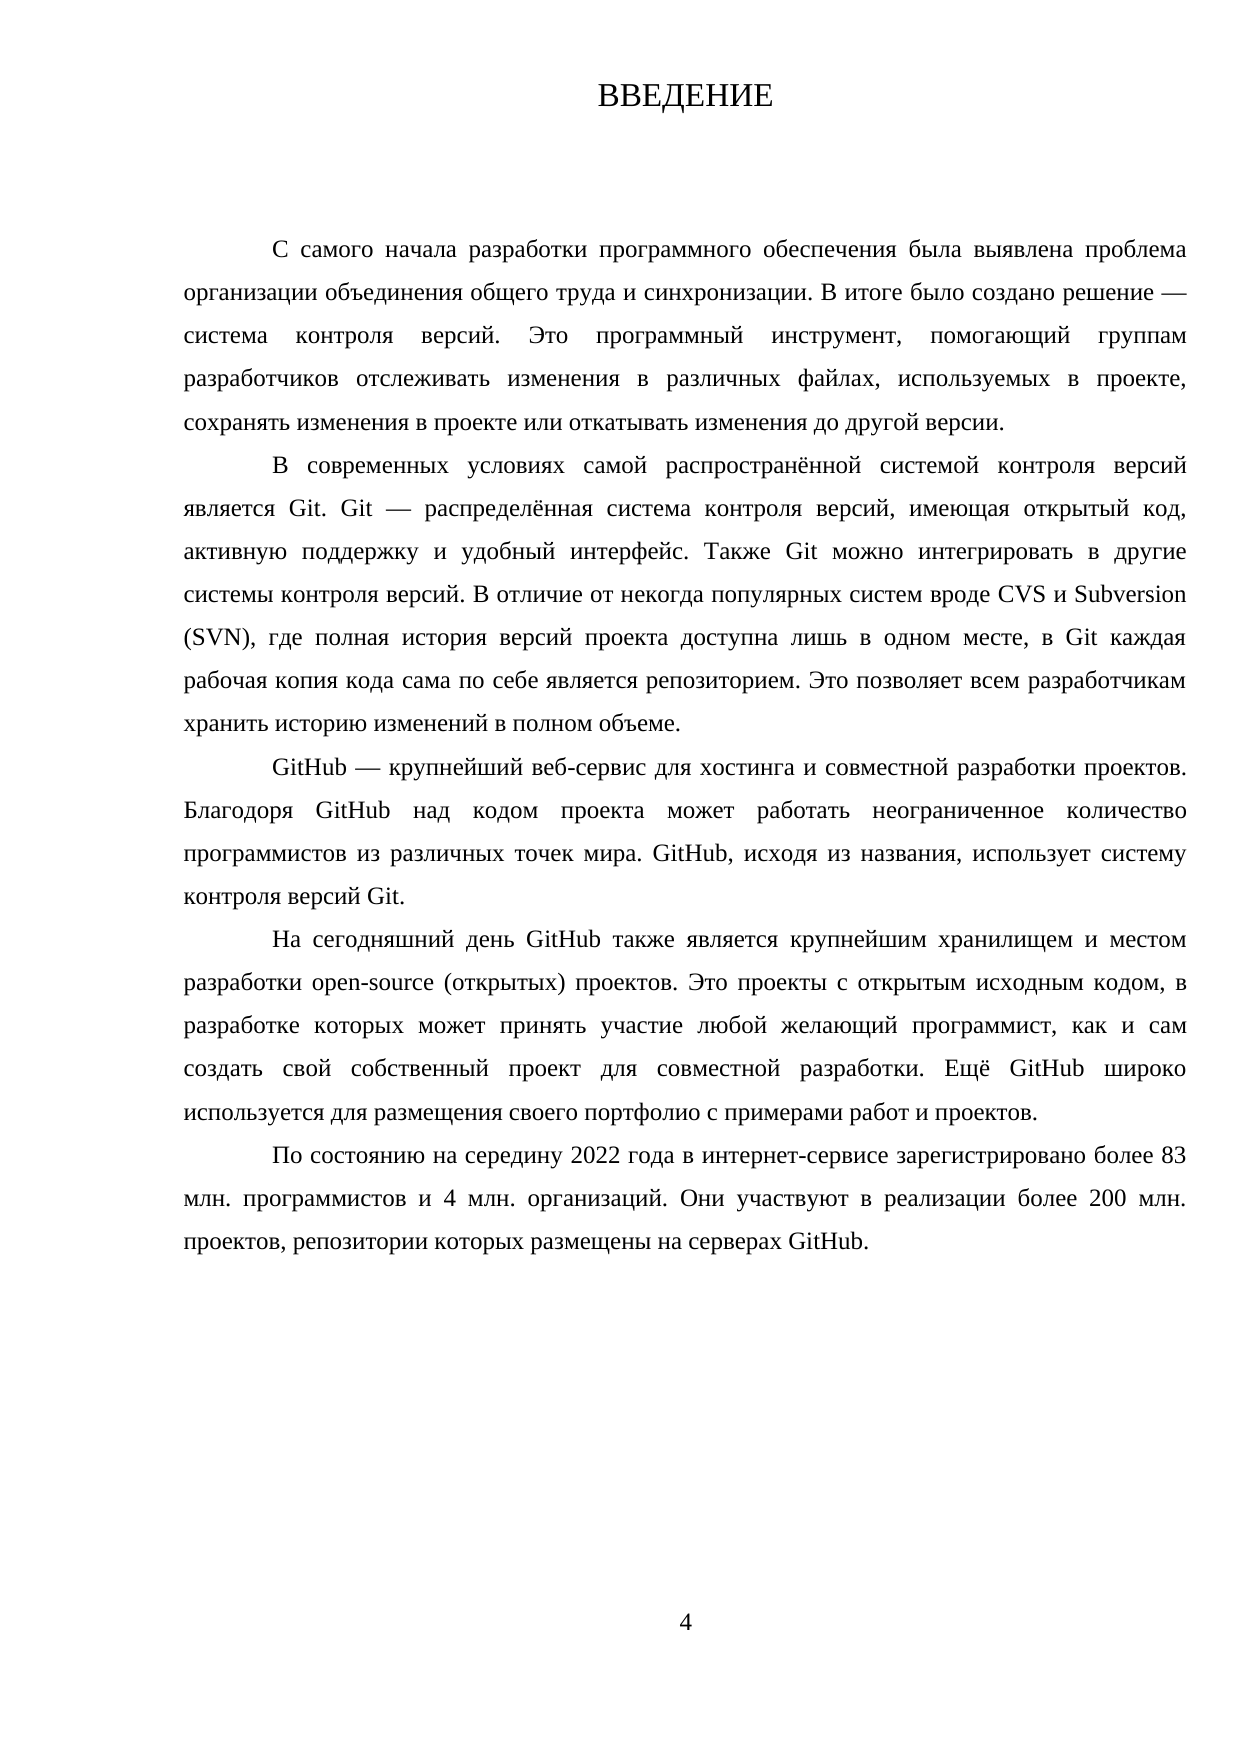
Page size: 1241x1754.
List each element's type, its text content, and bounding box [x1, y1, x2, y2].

text По состоянию на середину 2022 года в интернет-сервисе зарегистрировано более 83 млн. программистов и 4 млн. организаций. Они участвуют в реализации более 200 млн. проектов, репозитории которых размещены на серверах GitHub. [183, 1140, 1188, 1255]
text Введение [183, 75, 1188, 113]
text На сегодняшний день GitHub также является крупнейшим хранилищем и местом разработки open-source (открытых) проектов. Это проекты с открытым исходным кодом, в разработке которых может принять участие любой желающий программист, как и сам создать свой собственный проект для совместной разработки. Ещё GitHub широко используется для размещения своего портфолио с примерами работ и проектов. [183, 924, 1188, 1125]
text GitHub — крупнейший веб-сервис для хостинга и совместной разработки проектов. Благодоря GitHub над кодом проекта может работать неограниченное количество программистов из различных точек мира. GitHub, исходя из названия, использует систему контроля версий Git. [183, 752, 1188, 910]
text В современных условиях самой распространённой системой контроля версий является Git. Git — распределённая система контроля версий, имеющая открытый код, активную поддержку и удобный интерфейс. Также Git можно интегрировать в другие системы контроля версий. В отличие от некогда популярных систем вроде CVS и Subversion (SVN), где полная история версий проекта доступна лишь в одном месте, в Git каждая рабочая копия кода сама по себе является репозиторием. Это позволяет всем разработчикам хранить историю изменений в полном объеме. [183, 450, 1188, 737]
text С самого начала разработки программного обеспечения была выявлена проблема организации объединения общего труда и синхронизации. В итоге было создано решение — система контроля версий. Это программный инструмент, помогающий группам разработчиков отслеживать изменения в различных файлах, используемых в проекте, сохранять изменения в проекте или откатывать изменения до другой версии. [183, 234, 1188, 435]
